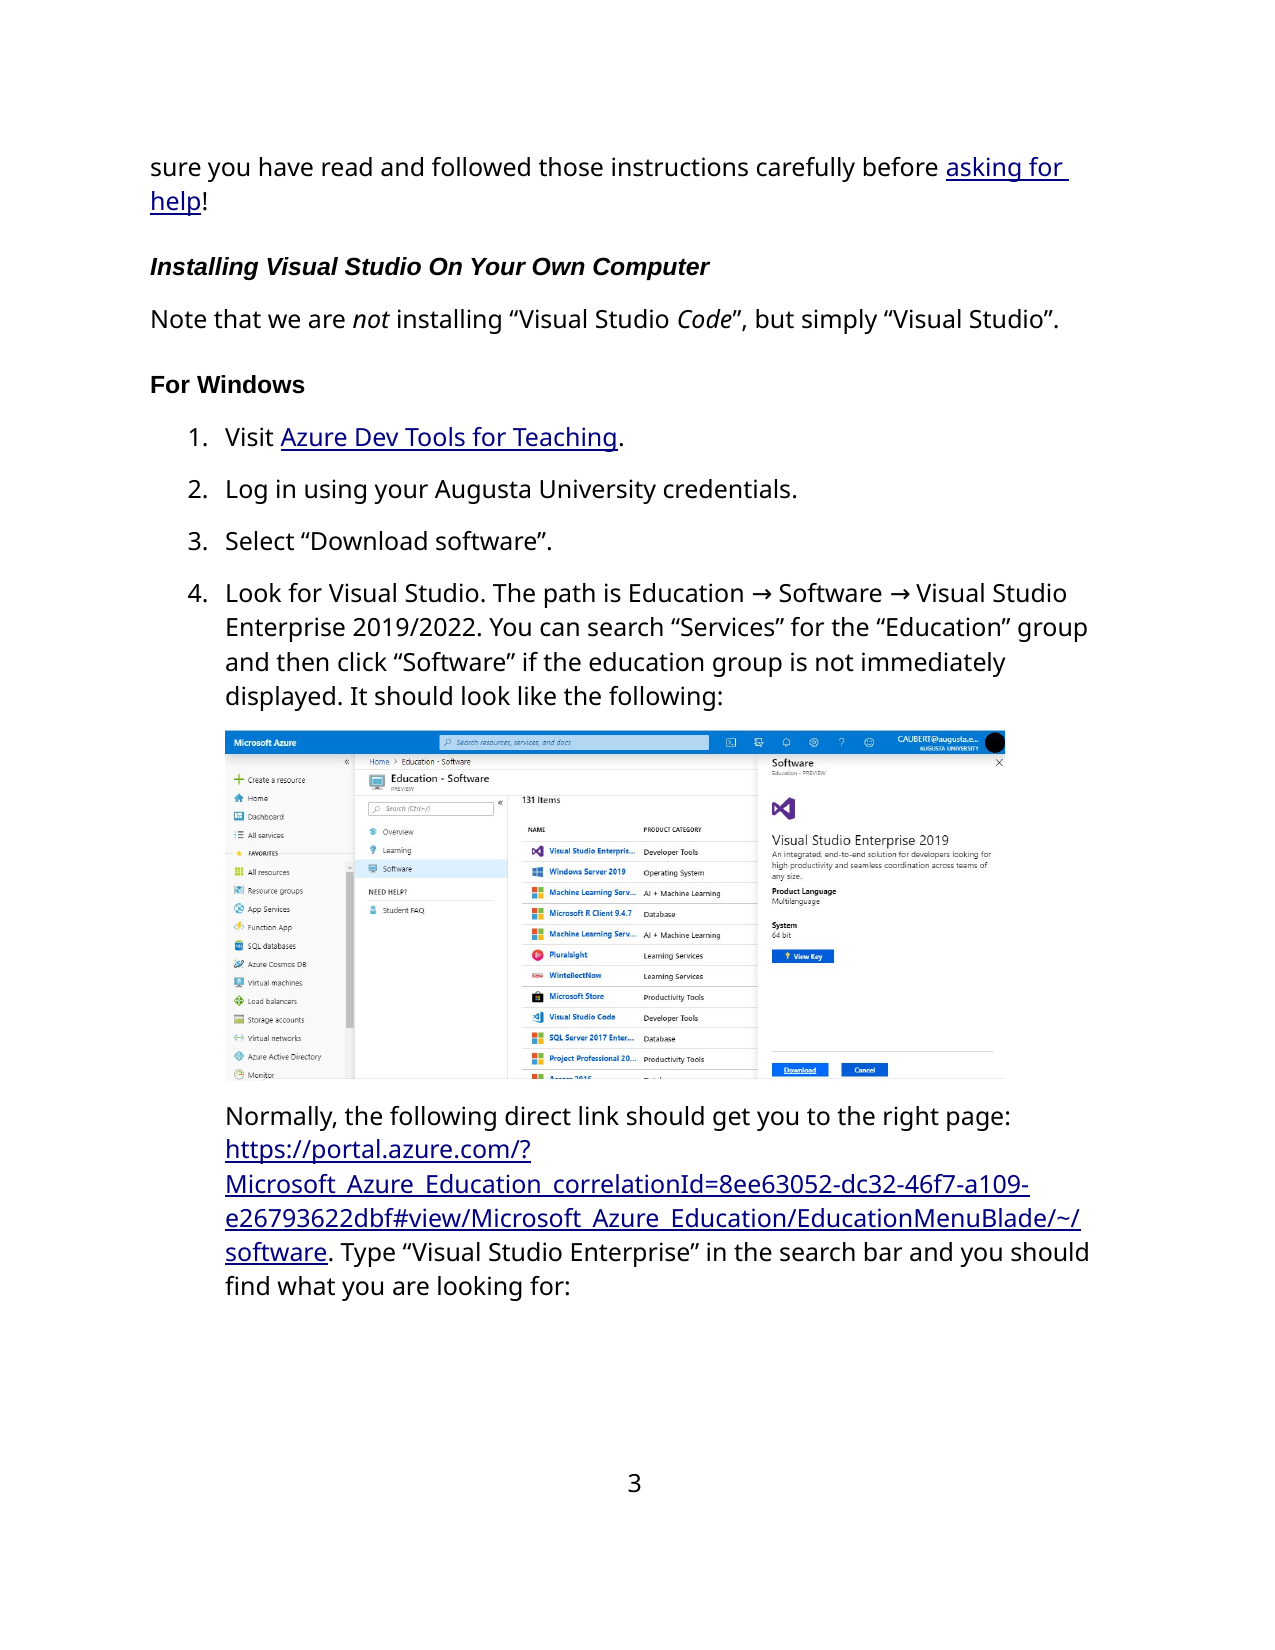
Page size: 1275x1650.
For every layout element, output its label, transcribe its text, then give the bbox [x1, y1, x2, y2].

picture [225, 730, 1005, 1081]
list Select “Download software”. [187, 524, 1125, 558]
text Note that we are not installing “Visual Studio Code”, but simply “Visual Studio”. [150, 302, 1125, 336]
subtitle Installing Visual Studio On Your Own Computer [150, 252, 1125, 281]
list Normally, the following direct link should get you to the right page: https://portal.azure.com/?Microsoft_Azure_Education_correlationId=8ee63052-dc32-46f7-a109-e26793622dbf#view/Microsoft_Azure_Education/EducationMenuBlade/~/software. Type “Visual Studio Enterprise” in the search bar and you should find what you are looking for: [187, 1098, 1125, 1302]
subtitle For Windows [150, 370, 1125, 399]
list Visit Azure Dev Tools for Teaching. [187, 420, 1125, 454]
text sure you have read and followed those instructions carefully before asking for help! [150, 150, 1125, 218]
list Look for Visual Studio. The path is Education → Software → Visual Studio Enterprise 2019/2022. You can search “Services” for the “Education” group and then click “Software” if the education group is not immediately displayed. It should look like the following: [187, 576, 1125, 712]
list Log in using your Augusta University credentials. [187, 472, 1125, 506]
